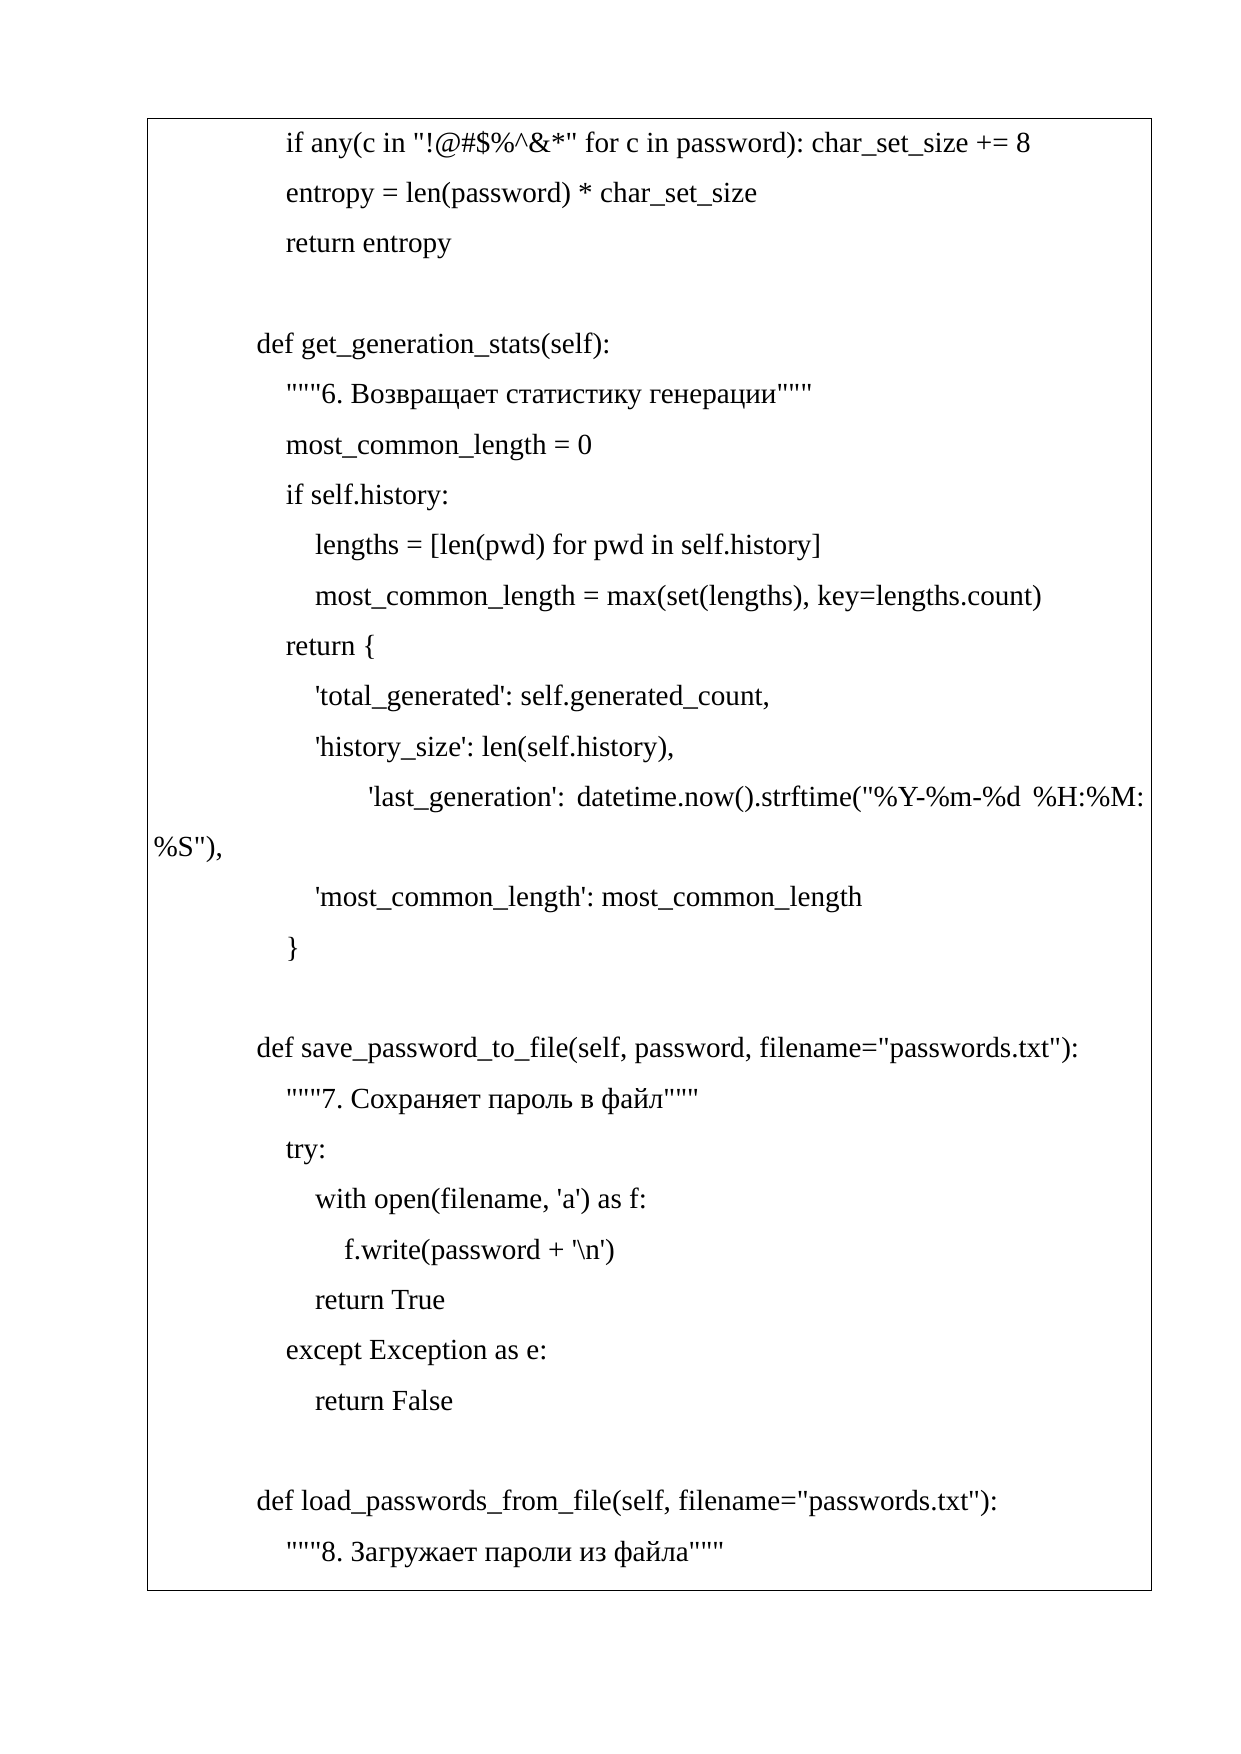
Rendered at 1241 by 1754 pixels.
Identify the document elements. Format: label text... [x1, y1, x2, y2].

table_header if any(c in "!@#$%^&*" for c in password): char_set_size += 8 entropy = len(password) * char_set_size return entropy def get_generation_stats(self): """6. Возвращает статистику генерации""" most_common_length = 0 if self.history: lengths = [len(pwd) for pwd in self.history] most_common_length = max(set(lengths), key=lengths.count) return { 'total_generated': self.generated_count, 'history_size': len(self.history), 'last_generation': datetime.now().strftime("%Y-%m-%d %H:%M:%S"), 'most_common_length': most_common_length } def save_password_to_file(self, password, filename="passwords.txt"): """7. Сохраняет пароль в файл""" try: with open(filename, 'a') as f: f.write(password + '\n') return True except Exception as e: return False def load_passwords_from_file(self, filename="passwords.txt"): """8. Загружает пароли из файла""" [148, 119, 1151, 1589]
